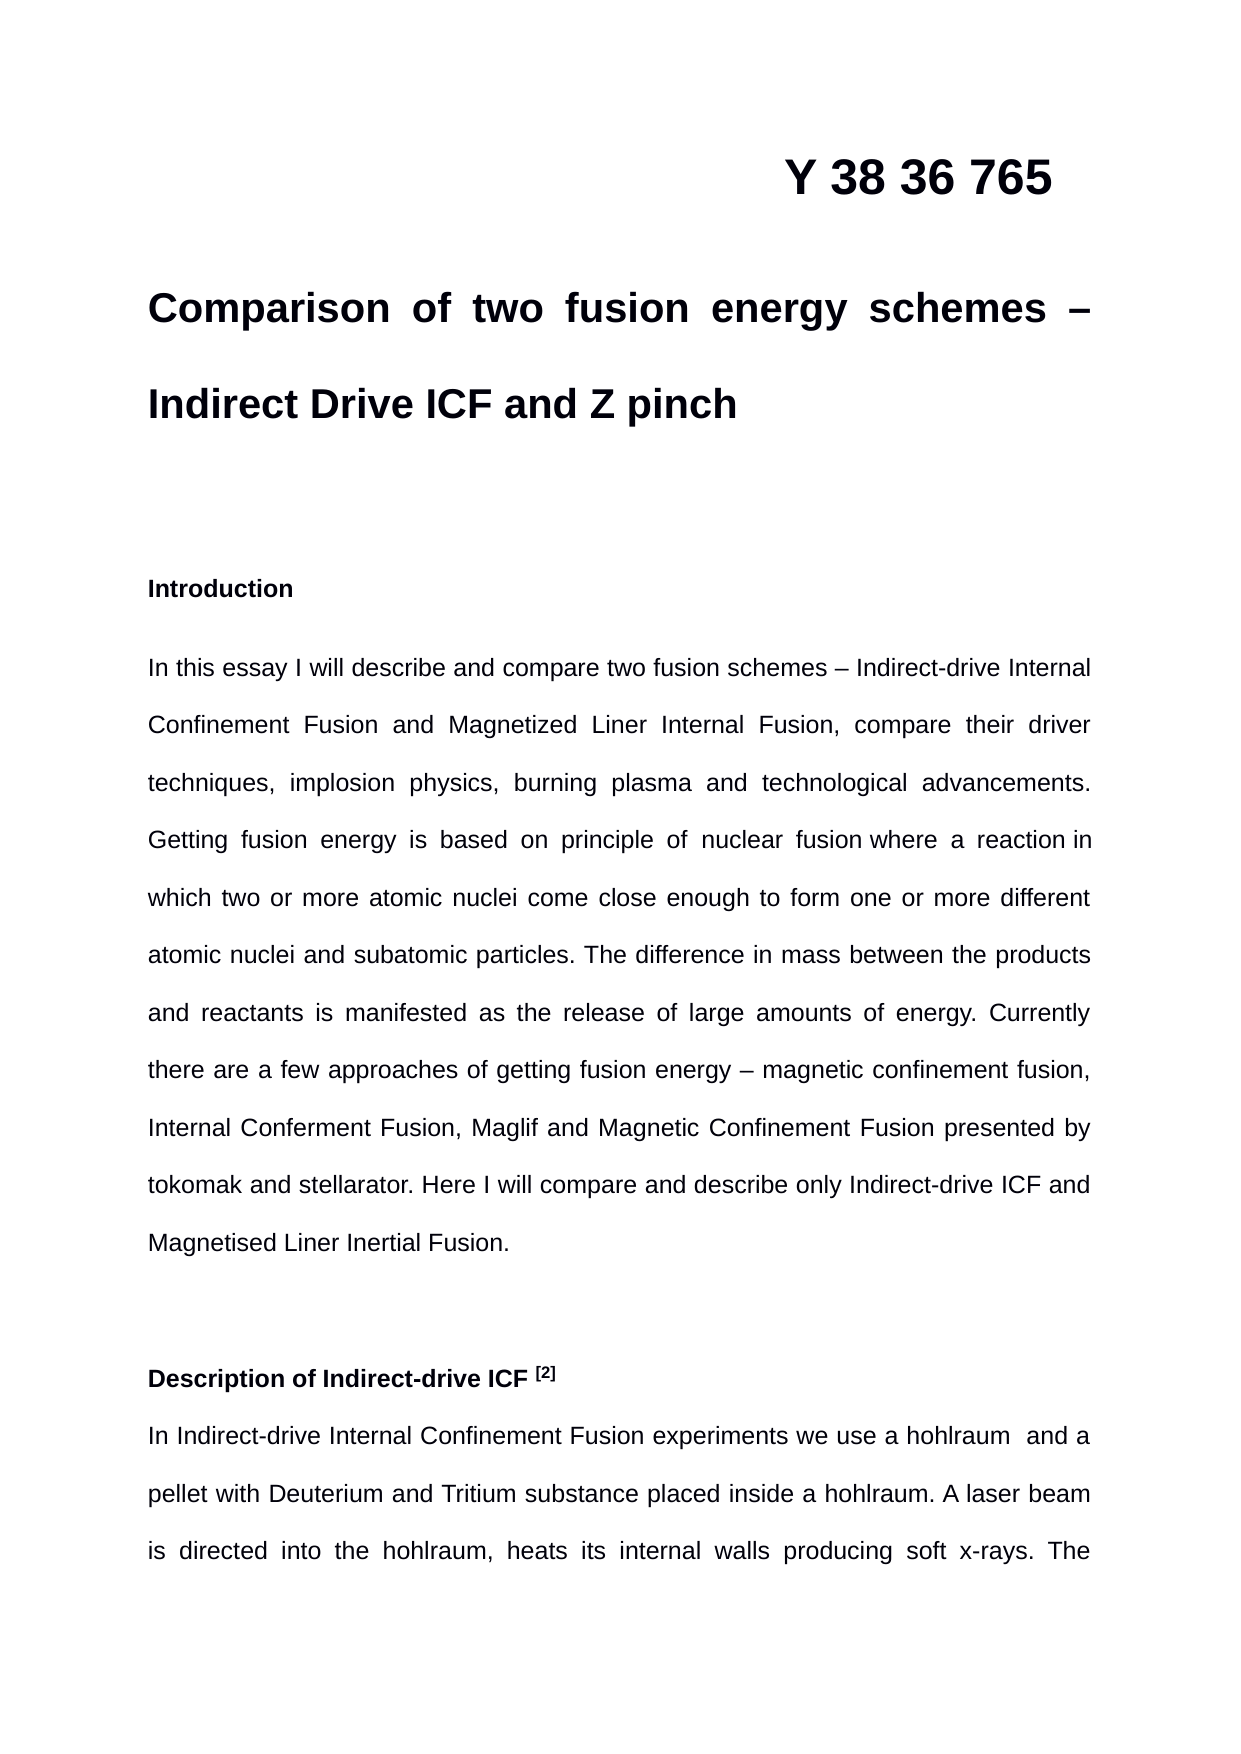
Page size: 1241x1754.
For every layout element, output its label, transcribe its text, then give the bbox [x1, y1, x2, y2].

text Introduction [148, 574, 1092, 603]
text Description of Indirect-drive ICF [2] [148, 1363, 1092, 1392]
text In Indirect-drive Internal Confinement Fusion experiments we use a hohlraum and a pellet with Deuterium and Tritium substance placed inside a hohlraum. A laser beam is directed into the hohlraum, heats its internal walls producing soft x-rays. The [148, 1421, 1092, 1565]
text Y 38 36 765 [148, 148, 1092, 205]
text In this essay I will describe and compare two fusion schemes – Indirect-drive Internal Confinement Fusion and Magnetized Liner Internal Fusion, compare their driver techniques, implosion physics, burning plasma and technological advancements. Getting fusion energy is based on principle of nuclear fusion where a reaction in which two or more atomic nuclei come close enough to form one or more different atomic nuclei and subatomic particles. The difference in mass between the products and reactants is manifested as the release of large amounts of energy. Currently there are a few approaches of getting fusion energy – magnetic confinement fusion, Internal Conferment Fusion, Maglif and Magnetic Confinement Fusion presented by tokomak and stellarator. Here I will compare and describe only Indirect-drive ICF and Magnetised Liner Inertial Fusion. [148, 653, 1092, 1256]
text Comparison of two fusion energy schemes – Indirect Drive ICF and Z pinch [148, 283, 1092, 427]
